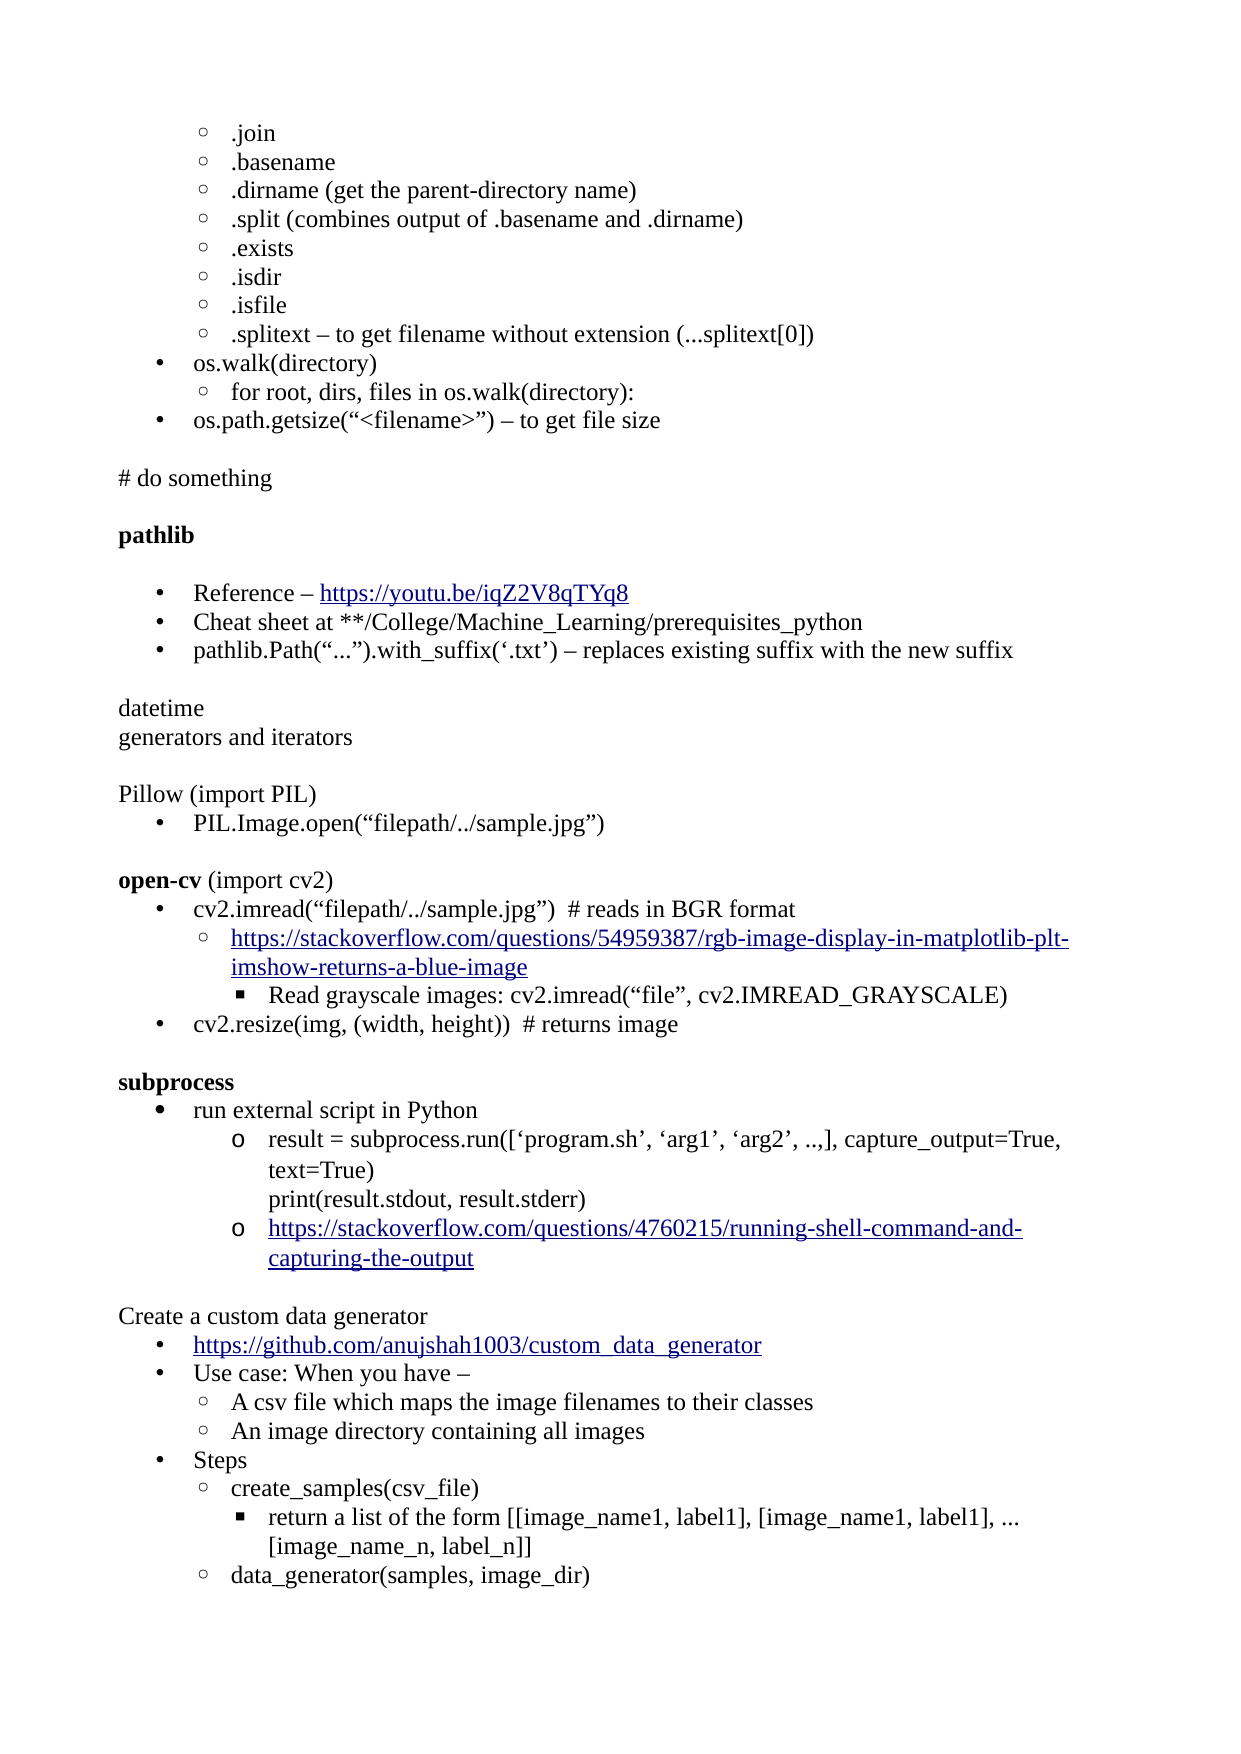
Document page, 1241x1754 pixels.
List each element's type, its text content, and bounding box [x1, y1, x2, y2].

list cv2.resize(img, (width, height)) # returns image [156, 1009, 1122, 1038]
list os.walk(directory) [156, 348, 1122, 377]
text open-cv (import cv2) [118, 866, 1122, 894]
list .isfile [193, 291, 1122, 319]
text generators and iterators [118, 722, 1122, 751]
list Reference – https://youtu.be/iqZ2V8qTYq8 [156, 578, 1122, 607]
list .join [193, 118, 1122, 147]
list return a list of the form [[image_name1, label1], [image_name1, label1], ... [image_name_n, label_n]] [231, 1502, 1122, 1560]
list .basename [193, 147, 1122, 176]
text Create a custom data generator [118, 1301, 1122, 1330]
list .split (combines output of .basename and .dirname) [193, 204, 1122, 233]
list .dirname (get the parent-directory name) [193, 176, 1122, 204]
list result = subprocess.run([‘program.sh’, ‘arg1’, ‘arg2’, ..,], capture_output=True, text=True) [231, 1124, 1122, 1184]
list create_samples(csv_file) [193, 1473, 1122, 1502]
text datetime [118, 693, 1122, 722]
list Read grayscale images: cv2.imread(“file”, cv2.IMREAD_GRAYSCALE) [231, 981, 1122, 1009]
list https://stackoverflow.com/questions/4760215/running-shell-command-and-capturing-the-output [231, 1213, 1122, 1272]
list Cheat sheet at **/College/Machine_Learning/prerequisites_python [156, 607, 1122, 636]
list for root, dirs, files in os.walk(directory): [193, 377, 1122, 406]
text Pillow (import PIL) [118, 779, 1122, 808]
list os.path.getsize(“<filename>”) – to get file size [156, 406, 1122, 434]
list .exists [193, 233, 1122, 262]
list https://stackoverflow.com/questions/54959387/rgb-image-display-in-matplotlib-plt-imshow-returns-a-blue-image [193, 923, 1122, 981]
text # do something [118, 463, 1122, 492]
list An image directory containing all images [193, 1416, 1122, 1445]
list pathlib.Path(“...”).with_suffix(‘.txt’) – replaces existing suffix with the new suffix [156, 636, 1122, 664]
list .isdir [193, 262, 1122, 291]
list https://github.com/anujshah1003/custom_data_generator [156, 1330, 1122, 1358]
list cv2.imread(“filepath/../sample.jpg”) # reads in BGR format [156, 894, 1122, 923]
list data_generator(samples, image_dir) [193, 1560, 1122, 1588]
list run external script in Python [156, 1096, 1122, 1124]
list A csv file which maps the image filenames to their classes [193, 1387, 1122, 1416]
text print(result.stdout, result.stderr) [268, 1184, 1122, 1213]
list Use case: When you have – [156, 1358, 1122, 1387]
list Steps [156, 1445, 1122, 1473]
text subprocess [118, 1067, 1122, 1096]
text pathlib [118, 521, 1122, 549]
list PIL.Image.open(“filepath/../sample.jpg”) [156, 808, 1122, 837]
list .splitext – to get filename without extension (...splitext[0]) [193, 319, 1122, 348]
